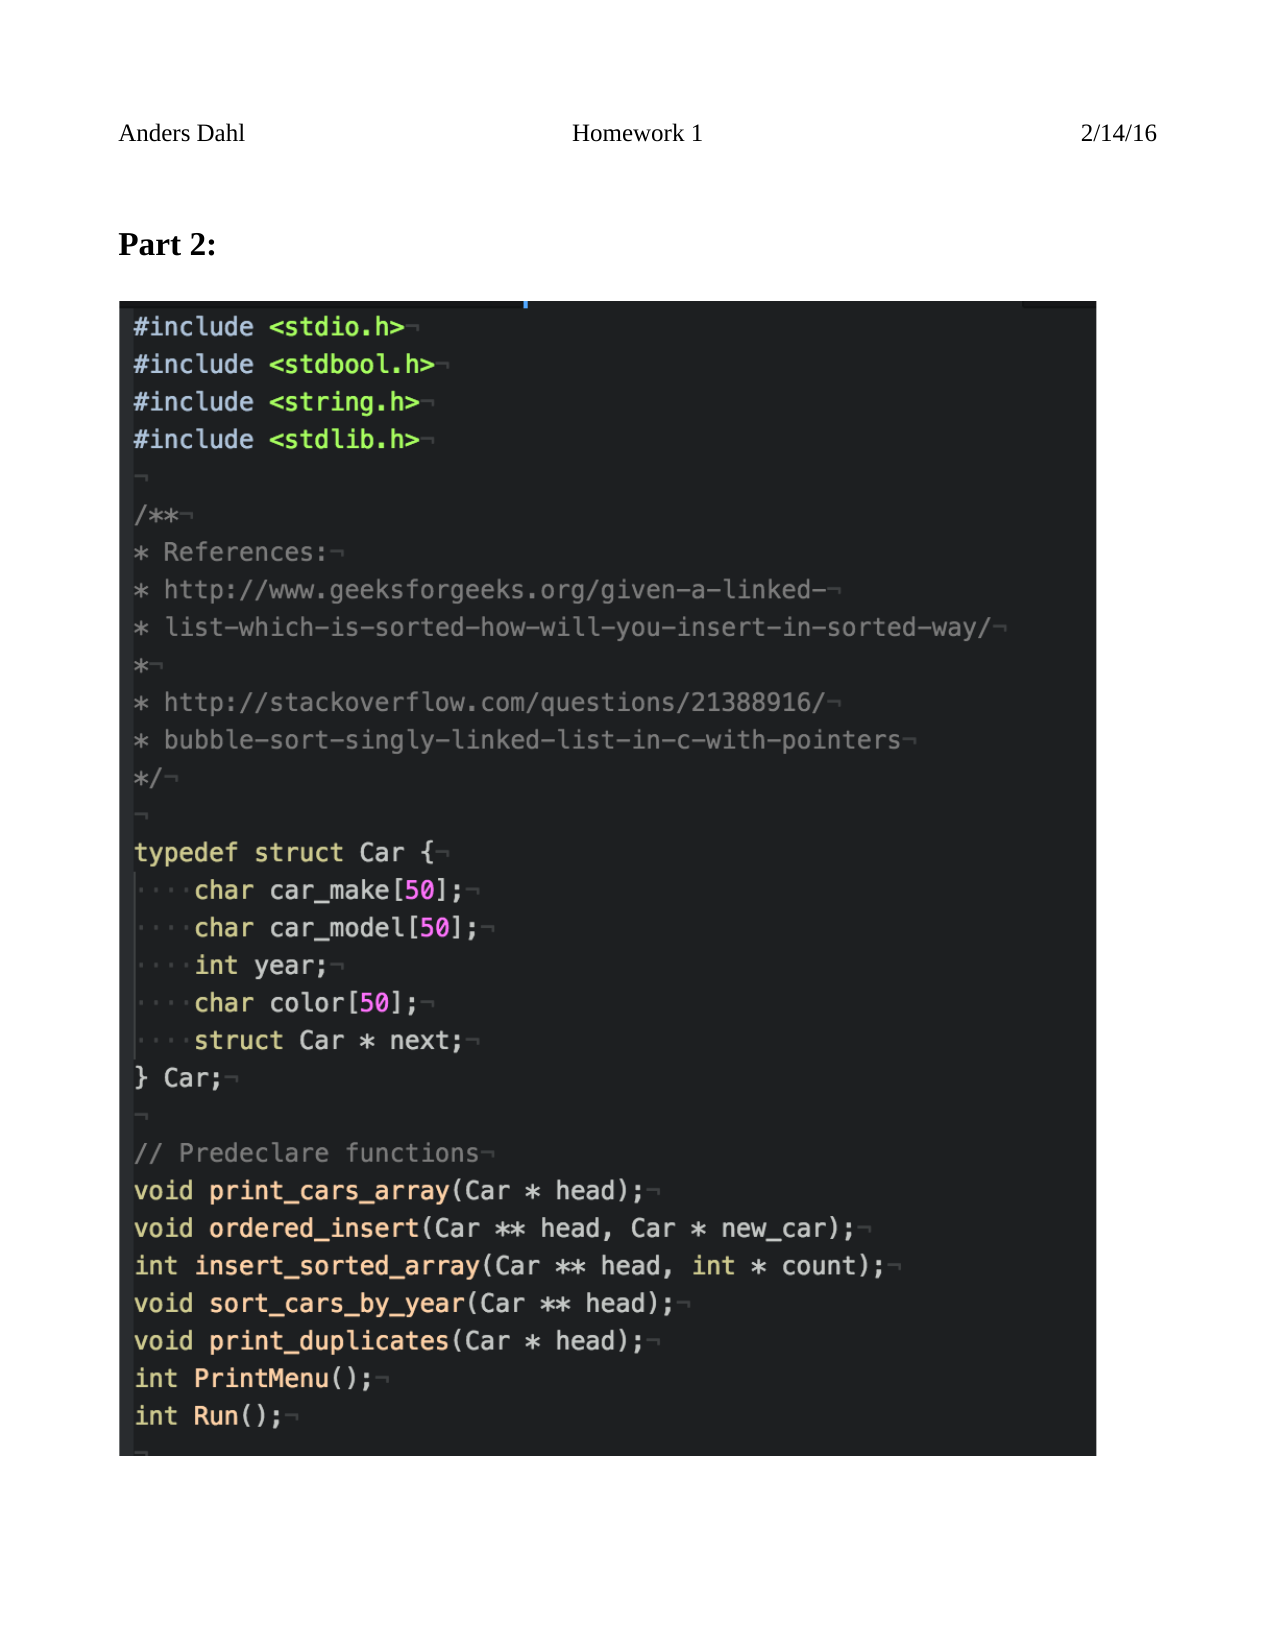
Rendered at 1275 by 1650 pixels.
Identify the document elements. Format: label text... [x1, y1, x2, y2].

text Part 2: [118, 224, 1157, 263]
picture [119, 301, 1097, 1456]
